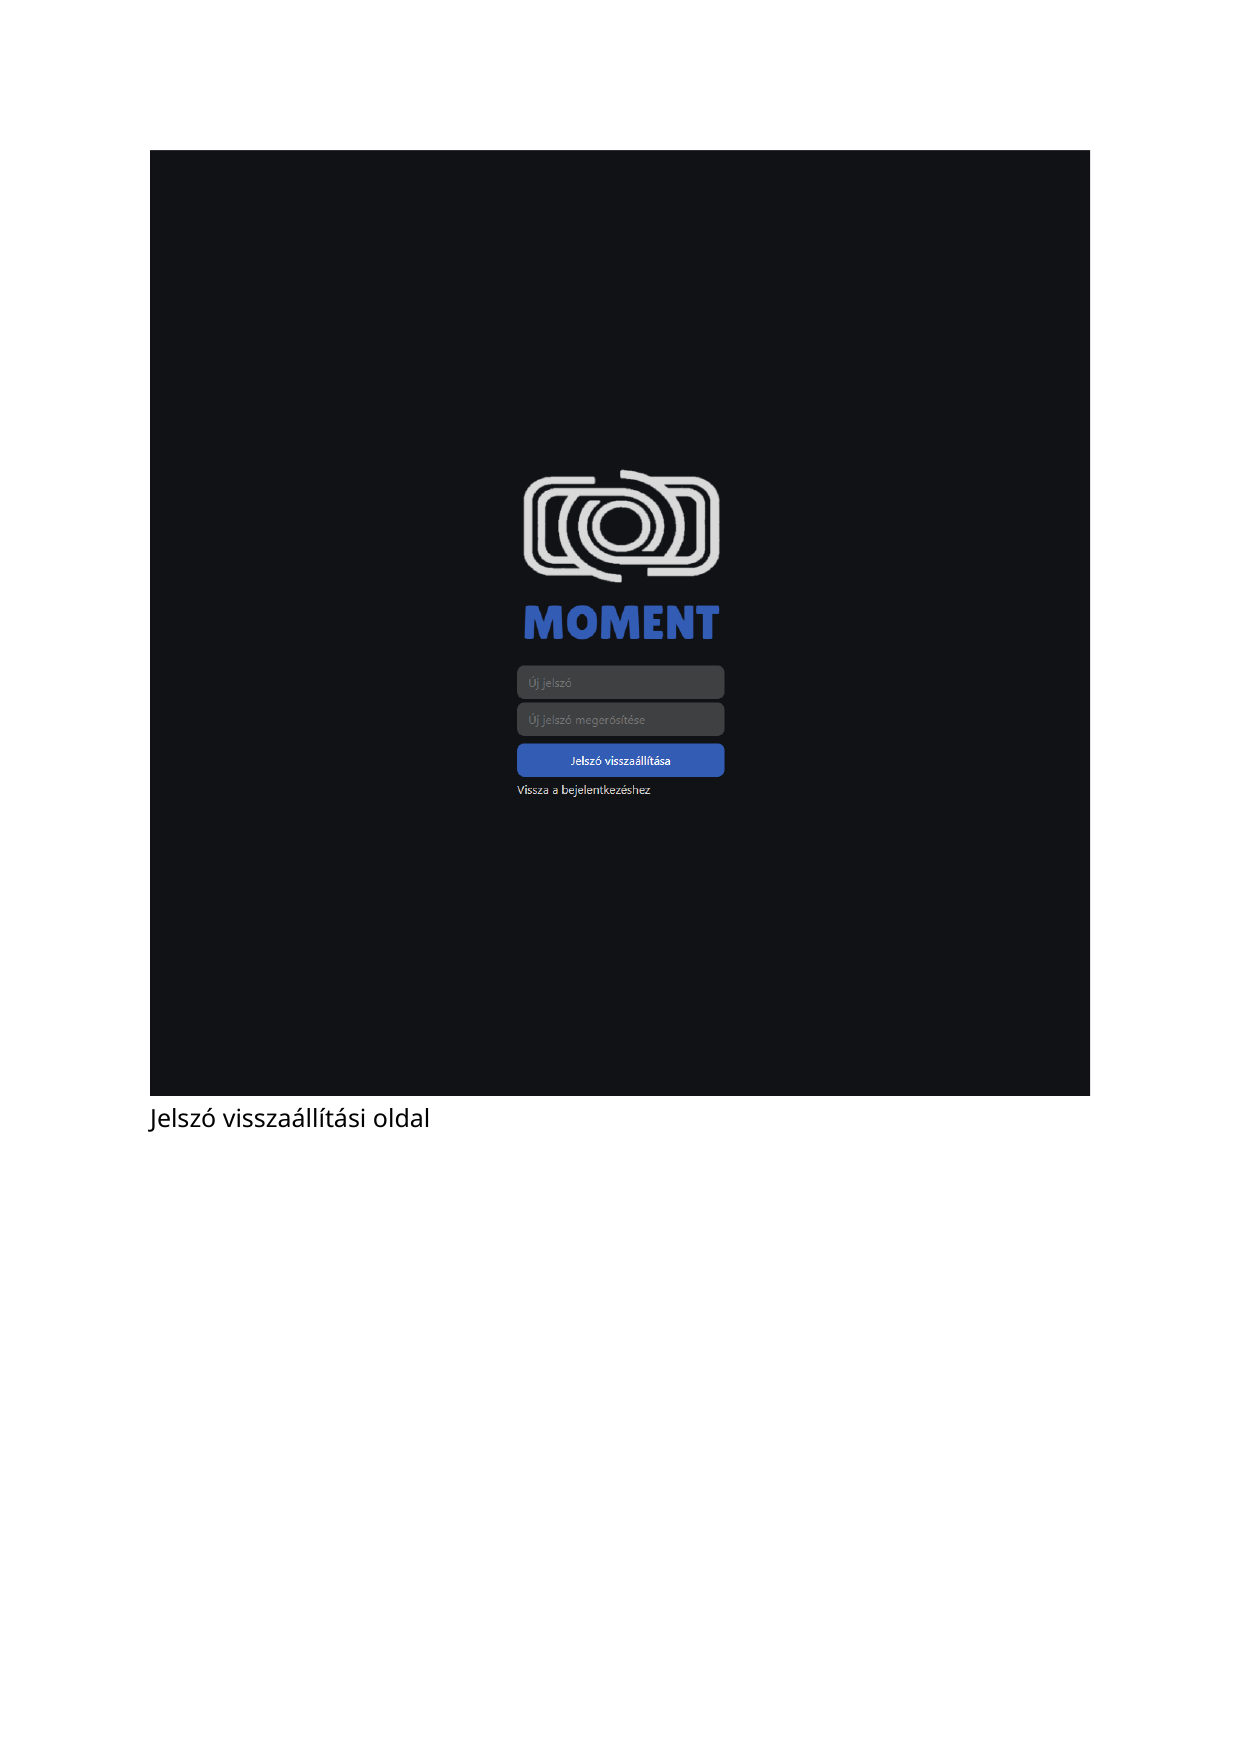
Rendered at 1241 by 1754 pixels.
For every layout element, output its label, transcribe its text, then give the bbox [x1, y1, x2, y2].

text Jelszó visszaállítási oldal [150, 1096, 1090, 1604]
